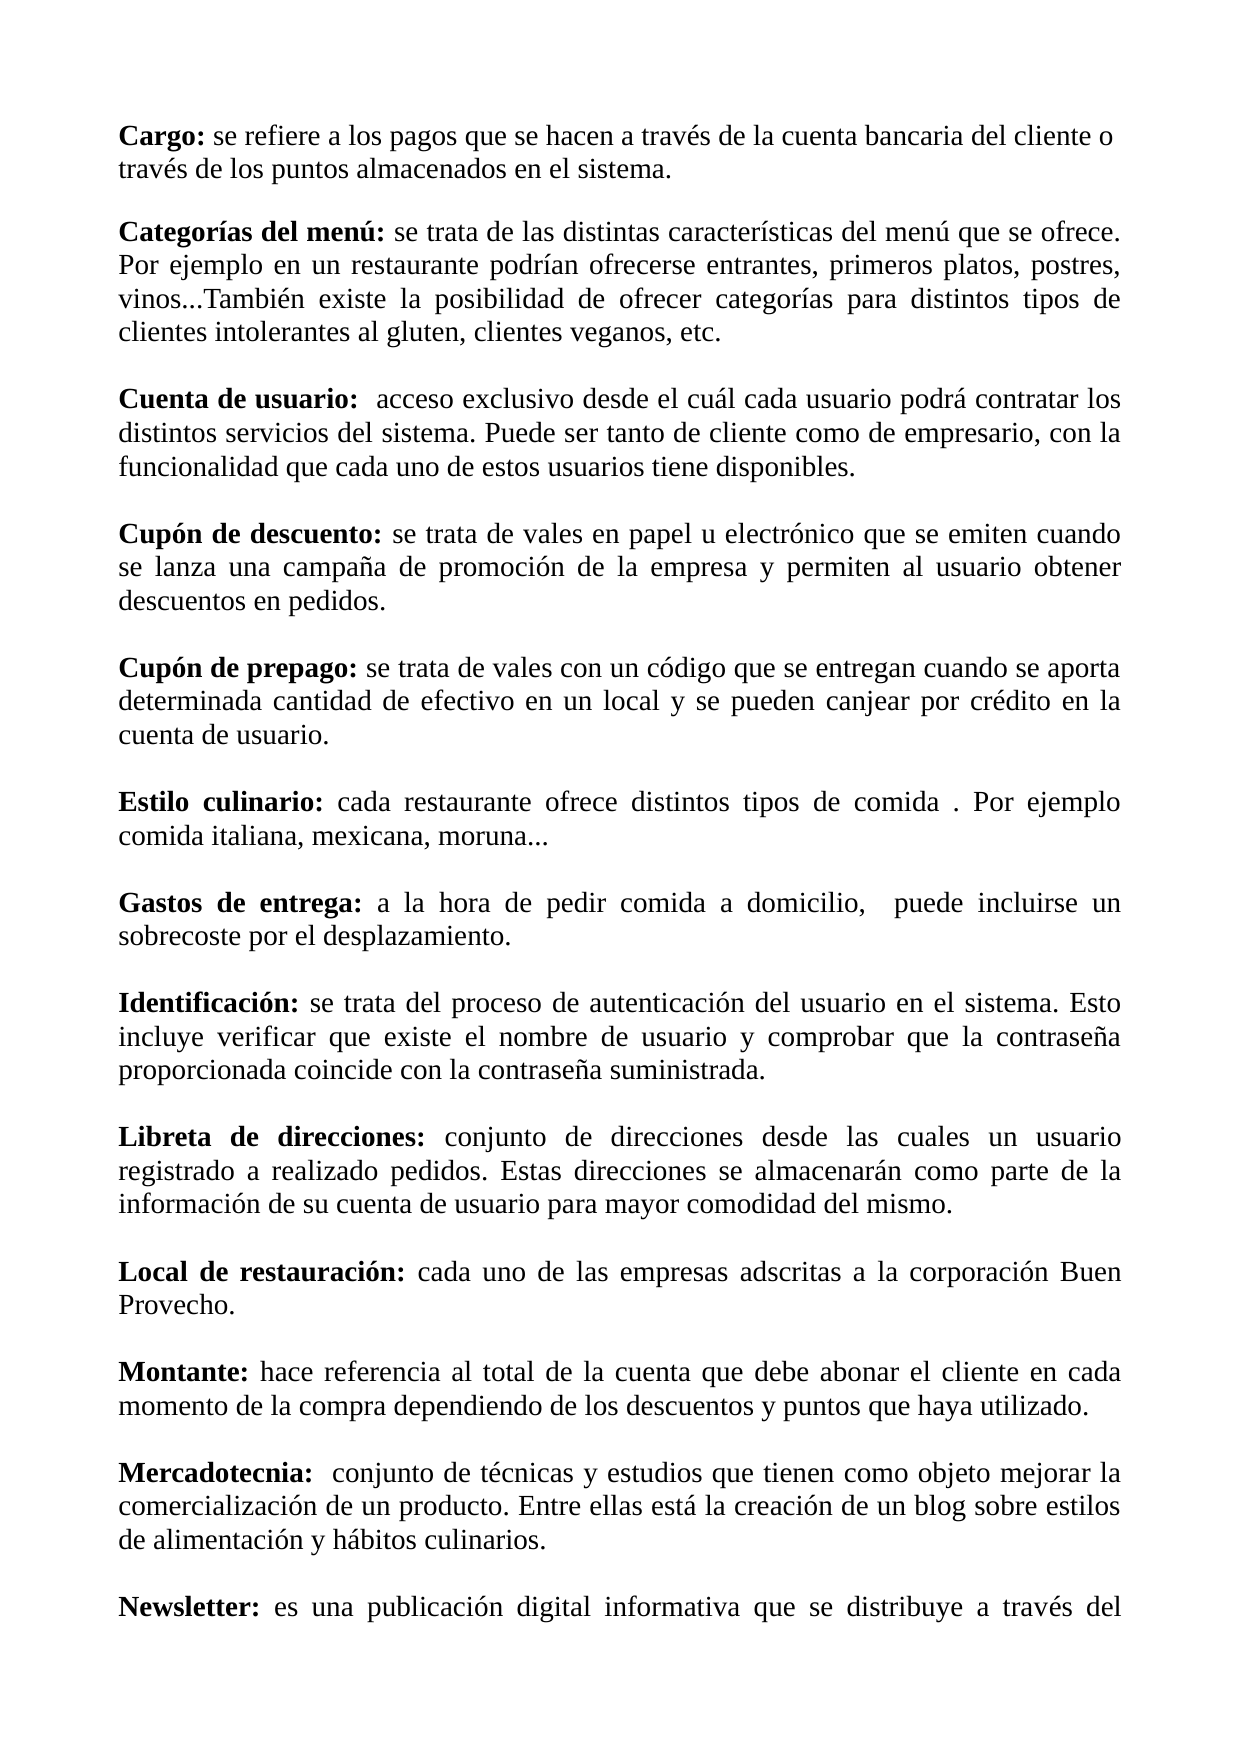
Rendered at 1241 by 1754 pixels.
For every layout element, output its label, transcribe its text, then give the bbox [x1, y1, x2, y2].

text Cupón de descuento: se trata de vales en papel u electrónico que se emiten cuando se lanza una campaña de promoción de la empresa y permiten al usuario obtener descuentos en pedidos. [118, 516, 1122, 616]
text Mercadotecnia: conjunto de técnicas y estudios que tienen como objeto mejorar la comercialización de un producto. Entre ellas está la creación de un blog sobre estilos de alimentación y hábitos culinarios. [118, 1455, 1122, 1556]
text Local de restauración: cada uno de las empresas adscritas a la corporación Buen Provecho. [118, 1254, 1122, 1321]
text Categorías del menú: se trata de las distintas características del menú que se ofrece. Por ejemplo en un restaurante podrían ofrecerse entrantes, primeros platos, postres, vinos...También existe la posibilidad de ofrecer categorías para distintos tipos de clientes intolerantes al gluten, clientes veganos, etc. [118, 214, 1122, 348]
text Identificación: se trata del proceso de autenticación del usuario en el sistema. Esto incluye verificar que existe el nombre de usuario y comprobar que la contraseña proporcionada coincide con la contraseña suministrada. [118, 985, 1122, 1086]
text Cargo: se refiere a los pagos que se hacen a través de la cuenta bancaria del cliente o través de los puntos almacenados en el sistema. [118, 118, 1122, 185]
text Cupón de prepago: se trata de vales con un código que se entregan cuando se aporta determinada cantidad de efectivo en un local y se pueden canjear por crédito en la cuenta de usuario. [118, 650, 1122, 751]
text Gastos de entrega: a la hora de pedir comida a domicilio, puede incluirse un sobrecoste por el desplazamiento. [118, 885, 1122, 952]
text Libreta de direcciones: conjunto de direcciones desde las cuales un usuario registrado a realizado pedidos. Estas direcciones se almacenarán como parte de la información de su cuenta de usuario para mayor comodidad del mismo. [118, 1119, 1122, 1220]
text Estilo culinario: cada restaurante ofrece distintos tipos de comida . Por ejemplo comida italiana, mexicana, moruna... [118, 784, 1122, 851]
text Montante: hace referencia al total de la cuenta que debe abonar el cliente en cada momento de la compra dependiendo de los descuentos y puntos que haya utilizado. [118, 1354, 1122, 1421]
text Newsletter: es una publicación digital informativa que se distribuye a través del [118, 1589, 1122, 1623]
text Cuenta de usuario: acceso exclusivo desde el cuál cada usuario podrá contratar los distintos servicios del sistema. Puede ser tanto de cliente como de empresario, con la funcionalidad que cada uno de estos usuarios tiene disponibles. [118, 382, 1122, 482]
